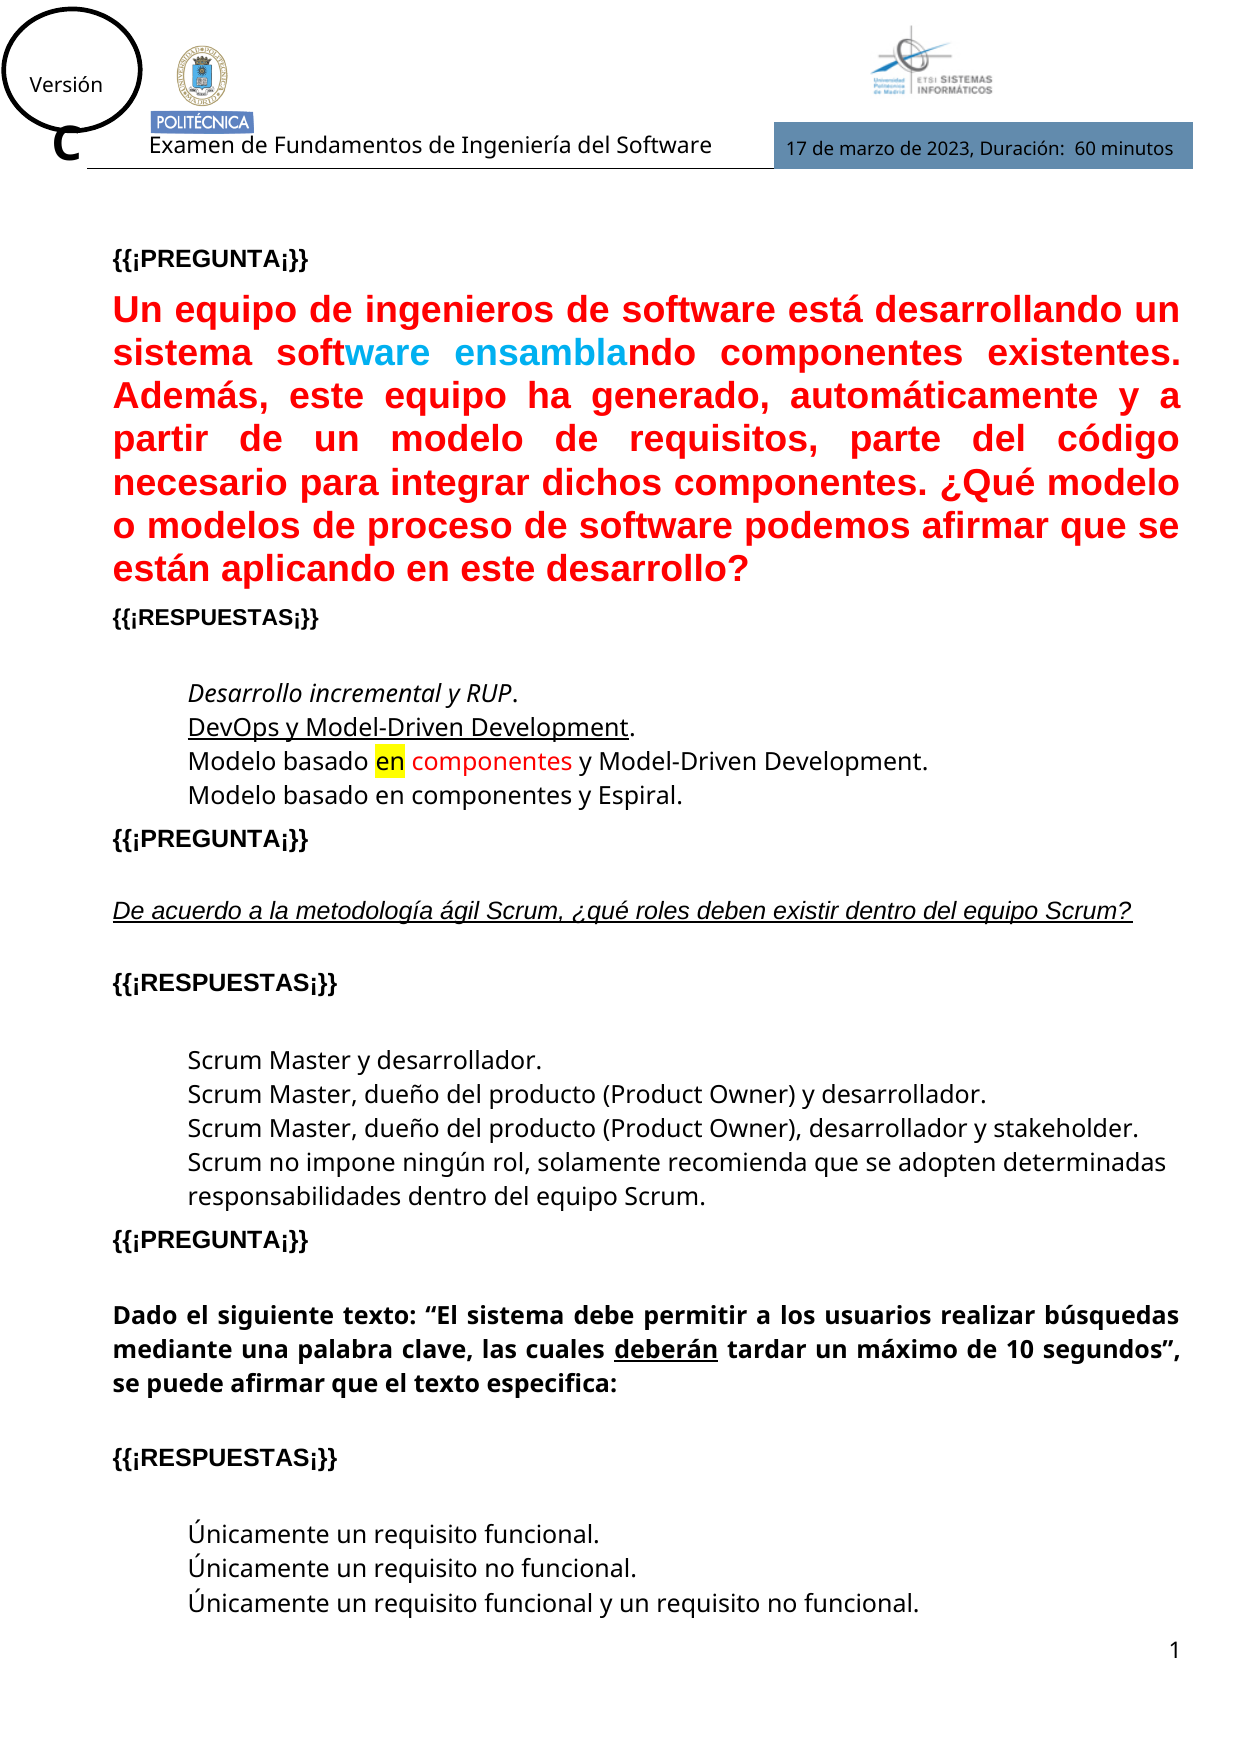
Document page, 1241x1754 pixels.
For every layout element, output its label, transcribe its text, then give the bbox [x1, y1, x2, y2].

text Un equipo de ingenieros de software está desarrollando un sistema software ensamblando componentes existentes. Además, este equipo ha generado, automáticamente y a partir de un modelo de requisitos, parte del código necesario para integrar dichos componentes. ¿Qué modelo o modelos de proceso de software podemos afirmar que se están aplicando en este desarrollo? [112, 287, 1181, 589]
text Únicamente un requisito funcional. [187, 1517, 1181, 1551]
text {{¡PREGUNTA¡}} [112, 1225, 1181, 1254]
text Únicamente un requisito no funcional. [187, 1551, 1181, 1585]
text {{¡RESPUESTAS¡}} [112, 604, 1181, 630]
text {{¡RESPUESTAS¡}} [112, 1443, 1181, 1472]
text DevOps y Model-Driven Development. [187, 709, 1181, 743]
text {{¡PREGUNTA¡}} [112, 824, 1181, 853]
text {{¡PREGUNTA¡}} [112, 244, 1181, 273]
text Únicamente un requisito funcional y un requisito no funcional. [187, 1585, 1181, 1619]
text Desarrollo incremental y RUP. [187, 675, 1181, 709]
text Scrum no impone ningún rol, solamente recomienda que se adopten determinadas responsabilidades dentro del equipo Scrum. [187, 1145, 1181, 1213]
text {{¡RESPUESTAS¡}} [112, 968, 1181, 997]
text Modelo basado en componentes y Model-Driven Development. [187, 743, 1181, 778]
text Scrum Master, dueño del producto (Product Owner) y desarrollador. [187, 1077, 1181, 1111]
text Scrum Master, dueño del producto (Product Owner), desarrollador y stakeholder. [187, 1111, 1181, 1145]
text De acuerdo a la metodología ágil Scrum, ¿qué roles deben existir dentro del equipo Scrum? [112, 896, 1181, 925]
text Dado el siguiente texto: “El sistema debe permitir a los usuarios realizar búsquedas mediante una palabra clave, las cuales deberán tardar un máximo de 10 segundos”, se puede afirmar que el texto especifica: [112, 1297, 1181, 1399]
text Scrum Master y desarrollador. [187, 1042, 1181, 1077]
text Modelo basado en componentes y Espiral. [187, 778, 1181, 812]
